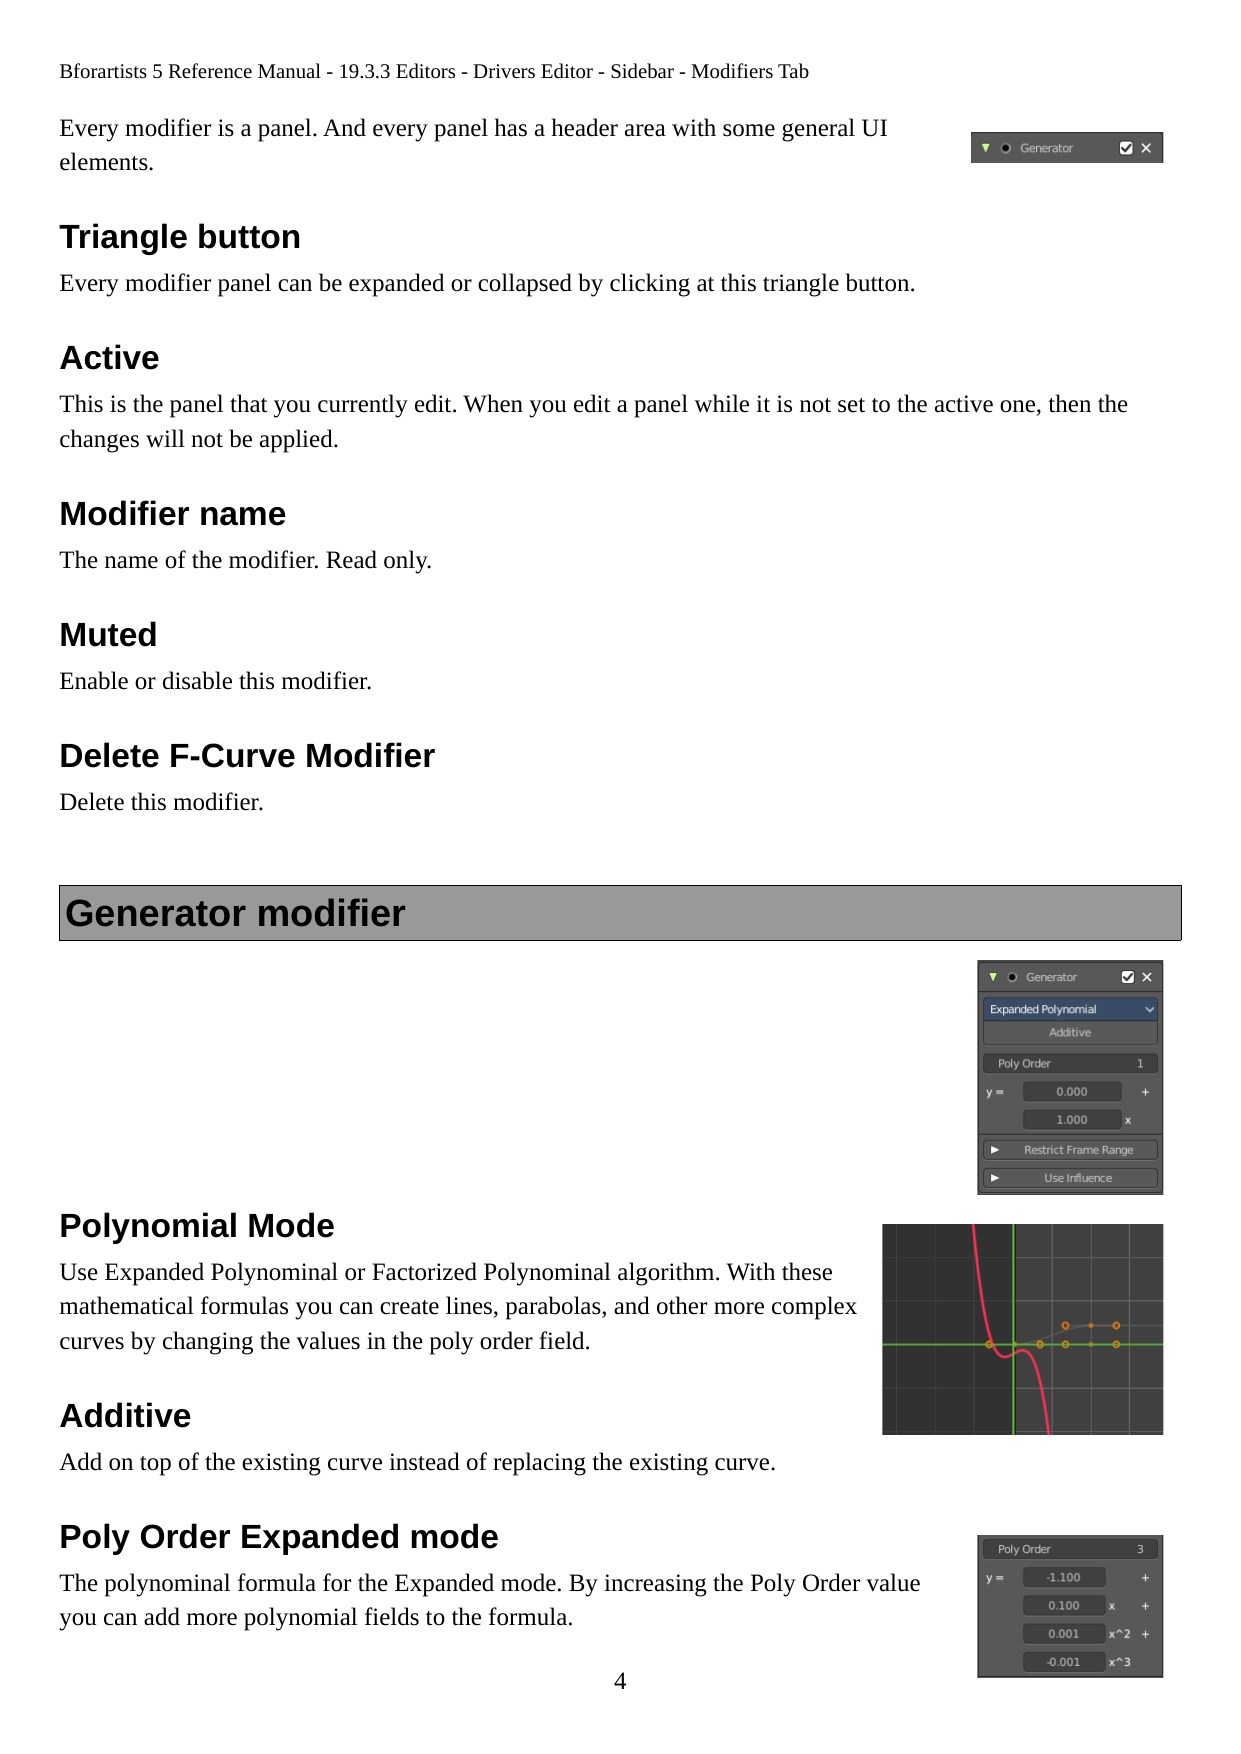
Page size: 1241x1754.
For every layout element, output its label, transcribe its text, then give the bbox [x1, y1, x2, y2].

subtitle [1164, 1396, 1181, 1434]
subtitle Muted [59, 614, 1181, 653]
text Every modifier is a panel. And every panel has a header area with some general UI elements. [59, 113, 1181, 176]
picture [882, 1224, 1164, 1435]
text This is the panel that you currently edit. When you edit a panel while it is not set to the active one, then the changes will not be applied. [59, 389, 1181, 452]
text Add on top of the existing curve instead of replacing the existing curve. [59, 1447, 1181, 1476]
text Delete this modifier. [59, 787, 1181, 816]
subtitle Triangle button [59, 217, 1181, 256]
text The name of the modifier. Read only. [59, 545, 1181, 573]
text The polynominal formula for the Expanded mode. By increasing the Poly Order value you can add more polynomial fields to the formula. [59, 1568, 977, 1631]
subtitle Delete F-Curve Modifier [59, 736, 1181, 774]
table_header Generator modifier [60, 886, 1181, 940]
subtitle Additive [59, 1396, 882, 1434]
subtitle Polynomial Mode [59, 1206, 1181, 1244]
picture [977, 1535, 1164, 1678]
subtitle Poly Order Expanded mode [59, 1517, 1181, 1555]
picture [977, 960, 1164, 1195]
text Enable or disable this modifier. [59, 666, 1181, 694]
subtitle Modifier name [59, 493, 1181, 532]
picture [971, 132, 1164, 163]
text Every modifier panel can be expanded or collapsed by clicking at this triangle button. [59, 268, 1181, 297]
subtitle Active [59, 338, 1181, 377]
text Use Expanded Polynominal or Factorized Polynominal algorithm. With these mathematical formulas you can create lines, parabolas, and other more complex curves by changing the values in the poly order field. [59, 1257, 882, 1354]
